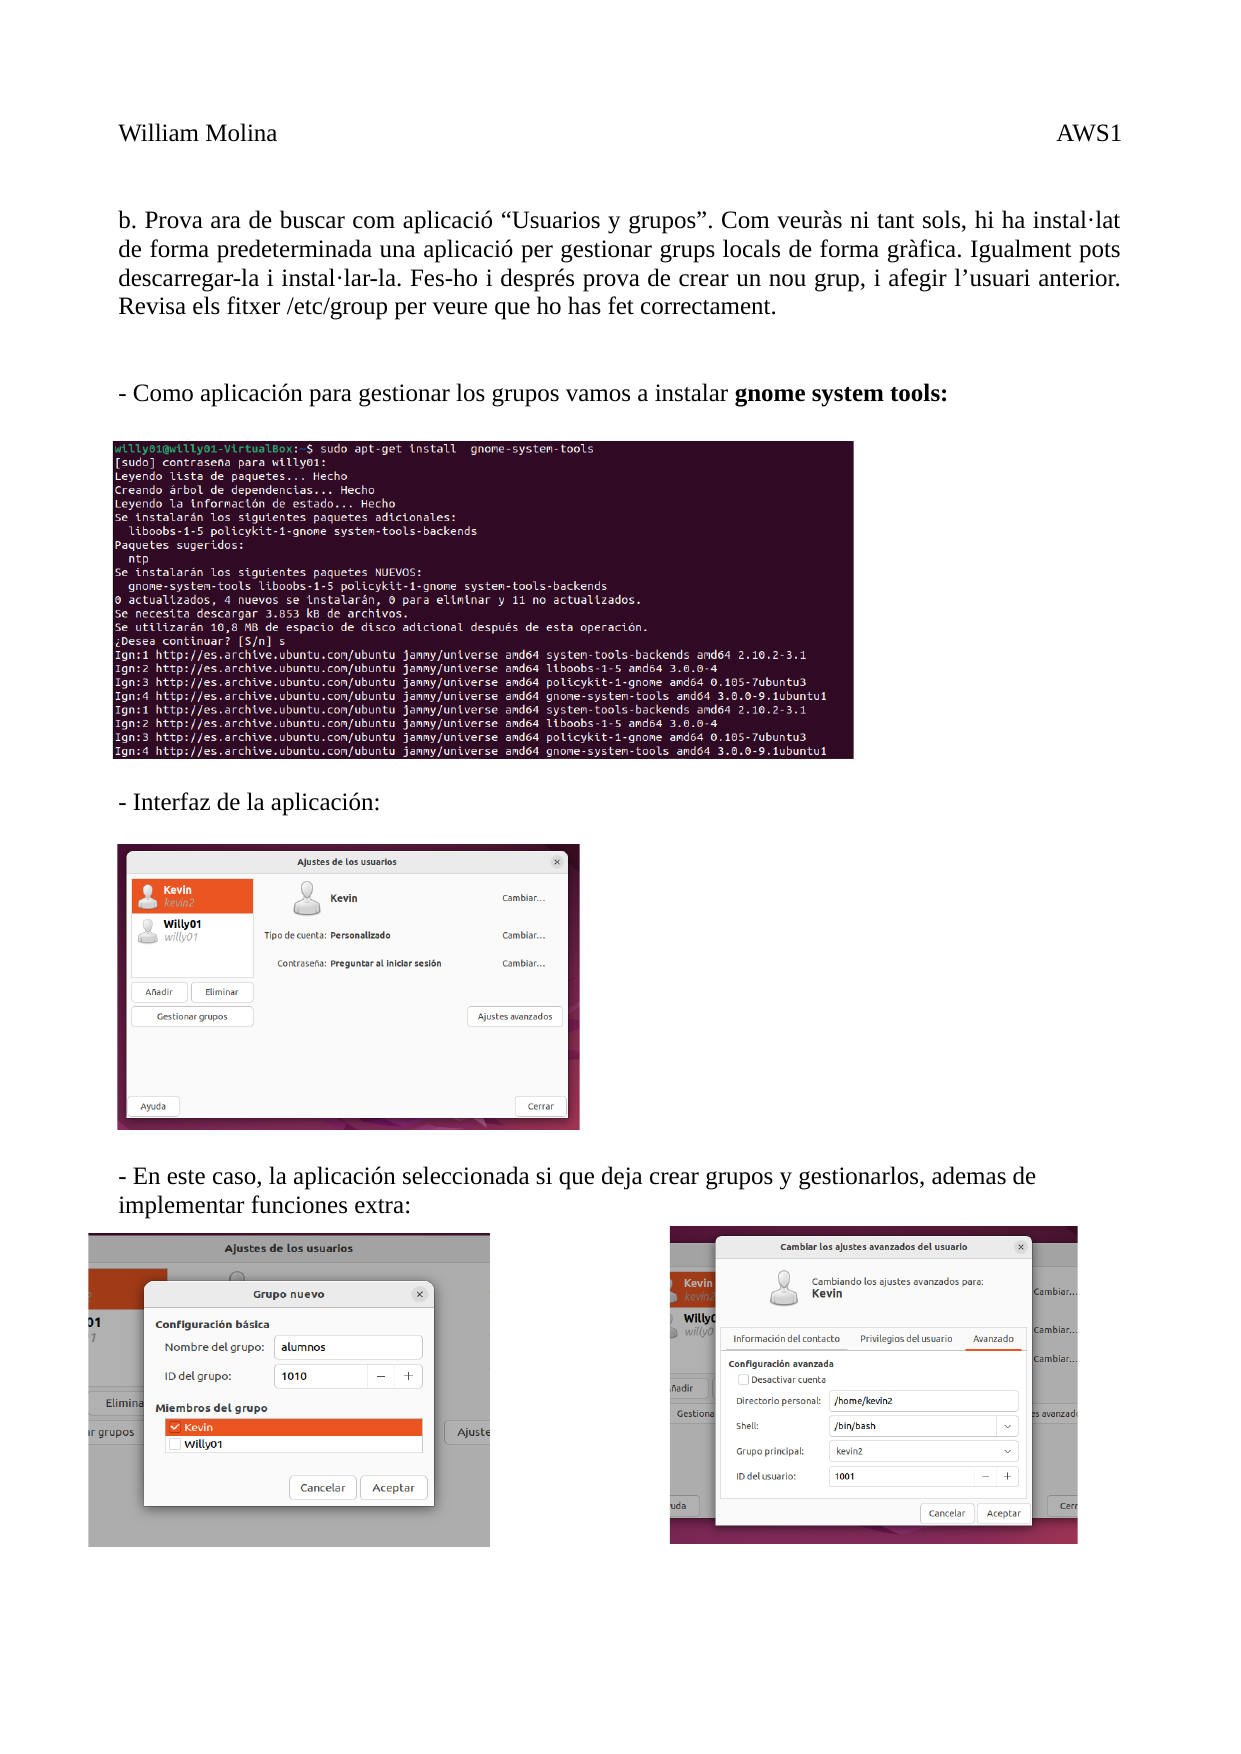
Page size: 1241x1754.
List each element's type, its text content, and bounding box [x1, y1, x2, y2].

text - En este caso, la aplicación seleccionada si que deja crear grupos y gestionarlos, ademas de implementar funciones extra: [118, 1161, 1122, 1218]
picture [88, 1233, 490, 1547]
picture [117, 844, 580, 1130]
picture [112, 441, 854, 759]
picture [669, 1226, 1078, 1544]
text - Interfaz de la aplicación: [118, 787, 1122, 816]
text - Como aplicación para gestionar los grupos vamos a instalar gnome system tools: [118, 378, 1122, 406]
text b. Prova ara de buscar com aplicació “Usuarios y grupos”. Com veuràs ni tant sols, hi ha instal·lat de forma predeterminada una aplicació per gestionar grups locals de forma gràfica. Igualment pots descarregar-la i instal·lar-la. Fes-ho i després prova de crear un nou grup, i afegir l’usuari anterior. Revisa els fitxer /etc/group per veure que ho has fet correctament. [118, 205, 1122, 320]
